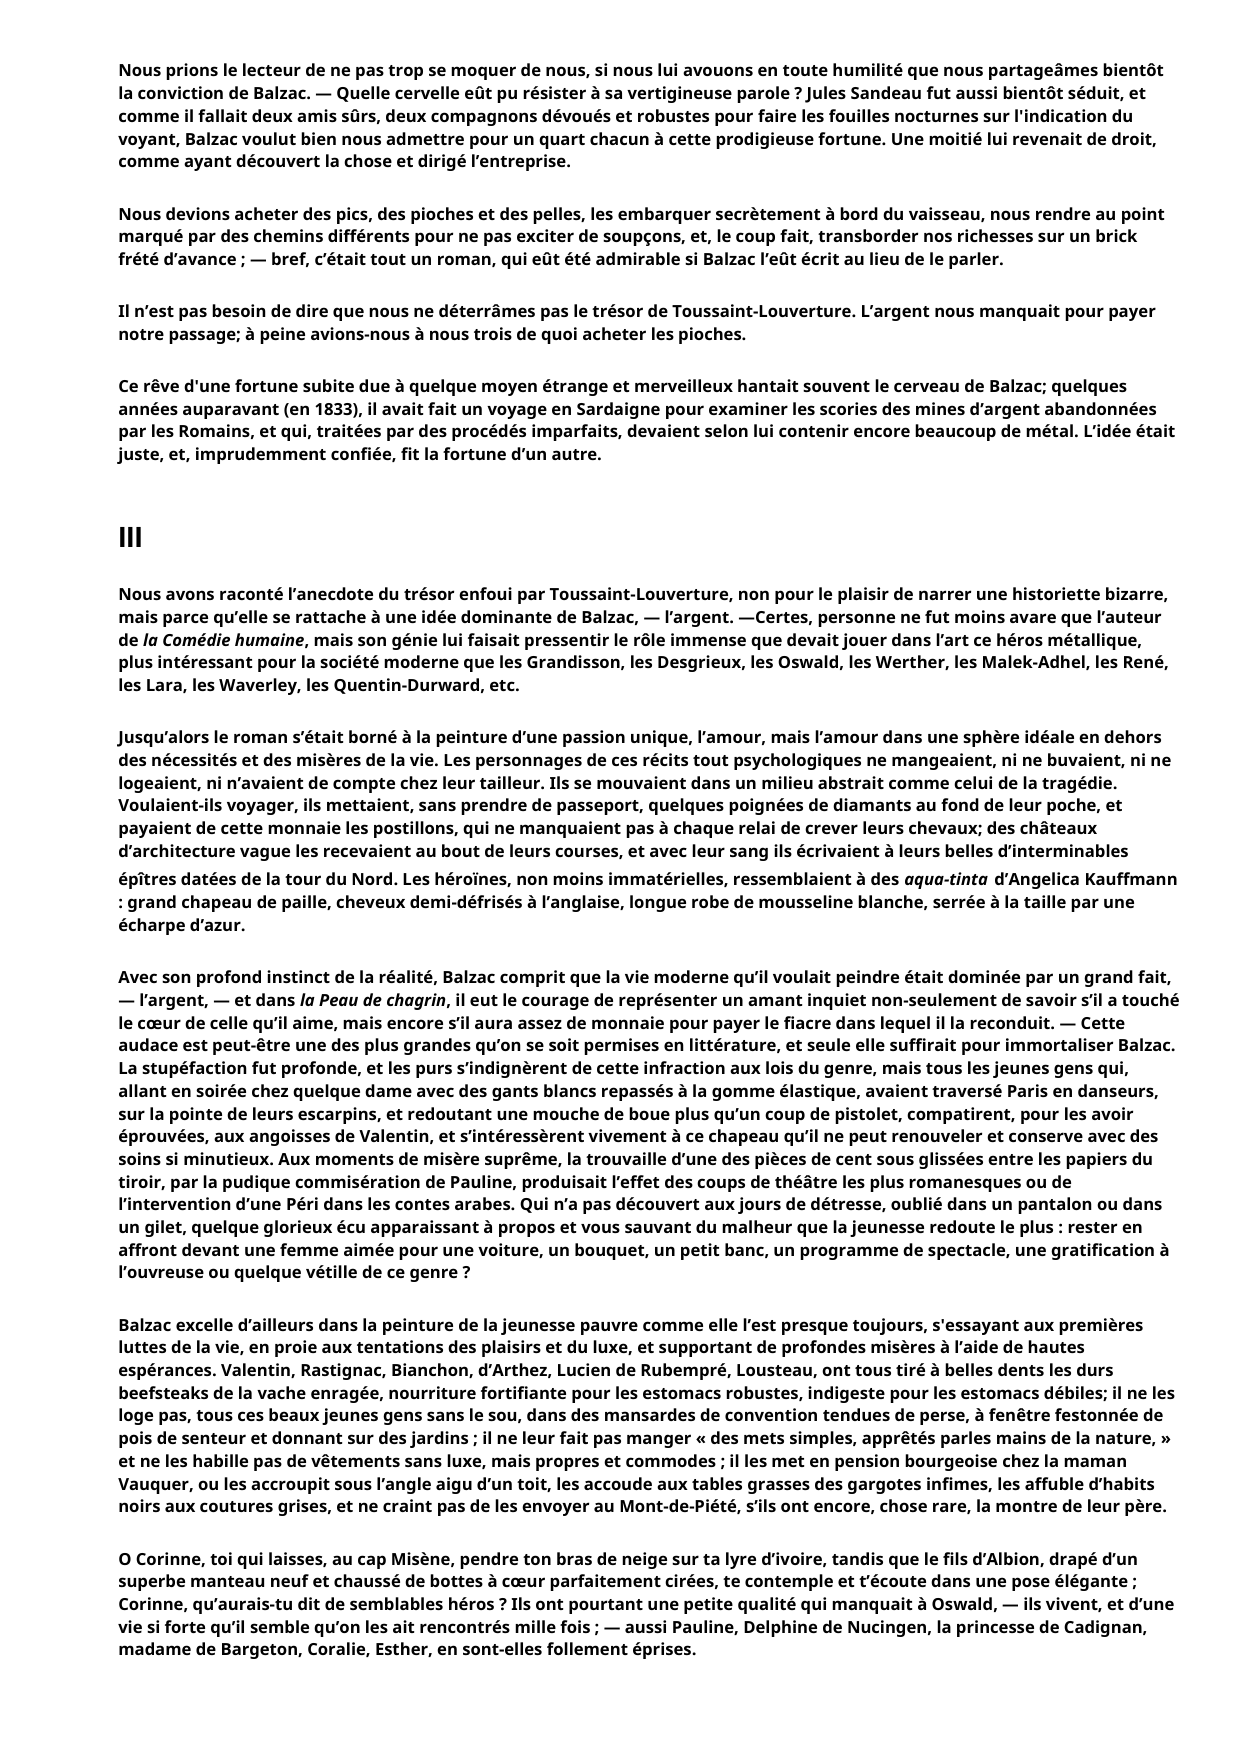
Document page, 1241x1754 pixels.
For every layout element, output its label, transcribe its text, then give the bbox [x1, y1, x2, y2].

text Avec son profond instinct de la réalité, Balzac comprit que la vie moderne qu’il voulait peindre était dominée par un grand fait, — l’argent, — et dans la Peau de chagrin, il eut le courage de représenter un amant inquiet non-seulement de savoir s’il a touché le cœur de celle qu’il aime, mais encore s’il aura assez de monnaie pour payer le fiacre dans lequel il la reconduit. — Cette audace est peut-être une des plus grandes qu’on se soit permises en littérature, et seule elle suffirait pour immortaliser Balzac. La stupéfaction fut profonde, et les purs s’indignèrent de cette infraction aux lois du genre, mais tous les jeunes gens qui, allant en soirée chez quelque dame avec des gants blancs repassés à la gomme élastique, avaient traversé Paris en danseurs, sur la pointe de leurs escarpins, et redoutant une mouche de boue plus qu’un coup de pistolet, compatirent, pour les avoir éprouvées, aux angoisses de Valentin, et s’intéressèrent vivement à ce chapeau qu’il ne peut renouveler et conserve avec des soins si minutieux. Aux moments de misère suprême, la trouvaille d’une des pièces de cent sous glissées entre les papiers du tiroir, par la pudique commisération de Pauline, produisait l’effet des coups de théâtre les plus romanesques ou de l’intervention d’une Péri dans les contes arabes. Qui n’a pas découvert aux jours de détresse, oublié dans un pantalon ou dans un gilet, quelque glorieux écu apparaissant à propos et vous sauvant du malheur que la jeunesse redoute le plus : rester en affront devant une femme aimée pour une voiture, un bouquet, un petit banc, un programme de spectacle, une gratification à l’ouvreuse ou quelque vétille de ce genre ? [118, 966, 1181, 1284]
text Jusqu’alors le roman s’était borné à la peinture d’une passion unique, l’amour, mais l’amour dans une sphère idéale en dehors des nécessités et des misères de la vie. Les personnages de ces récits tout psychologiques ne mangeaient, ni ne buvaient, ni ne logeaient, ni n’avaient de compte chez leur tailleur. Ils se mouvaient dans un milieu abstrait comme celui de la tragédie. Voulaient-ils voyager, ils mettaient, sans prendre de passeport, quelques poignées de diamants au fond de leur poche, et payaient de cette monnaie les postillons, qui ne manquaient pas à chaque relai de crever leurs chevaux; des châteaux d’architecture vague les recevaient au bout de leurs courses, et avec leur sang ils écrivaient à leurs belles d’interminables épîtres datées de la tour du Nord. Les héroïnes, non moins immatérielles, ressemblaient à des aqua-tinta d’Angelica Kauffmann : grand chapeau de paille, cheveux demi-défrisés à l’anglaise, longue robe de mousseline blanche, serrée à la taille par une écharpe d’azur. [118, 726, 1181, 936]
text Il n’est pas besoin de dire que nous ne déterrâmes pas le trésor de Toussaint-Louverture. L’argent nous manquait pour payer notre passage; à peine avions-nous à nous trois de quoi acheter les pioches. [118, 300, 1181, 345]
subtitle III [118, 520, 1181, 553]
text O Corinne, toi qui laisses, au cap Misène, pendre ton bras de neige sur ta lyre d’ivoire, tandis que le fils d’Albion, drapé d’un superbe manteau neuf et chaussé de bottes à cœur parfaitement cirées, te contemple et t’écoute dans une pose élégante ; Corinne, qu’aurais-tu dit de semblables héros ? Ils ont pourtant une petite qualité qui manquait à Oswald, — ils vivent, et d’une vie si forte qu’il semble qu’on les ait rencontrés mille fois ; — aussi Pauline, Delphine de Nucingen, la princesse de Cadignan, madame de Bargeton, Coralie, Esther, en sont-elles follement éprises. [118, 1547, 1181, 1661]
text Nous devions acheter des pics, des pioches et des pelles, les embarquer secrètement à bord du vaisseau, nous rendre au point marqué par des chemins différents pour ne pas exciter de soupçons, et, le coup fait, transborder nos richesses sur un brick frété d’avance ; — bref, c’était tout un roman, qui eût été admirable si Balzac l’eût écrit au lieu de le parler. [118, 202, 1181, 270]
text Ce rêve d'une fortune subite due à quelque moyen étrange et merveilleux hantait souvent le cerveau de Balzac; quelques années auparavant (en 1833), il avait fait un voyage en Sardaigne pour examiner les scories des mines d’argent abandonnées par les Romains, et qui, traitées par des procédés imparfaits, devaient selon lui contenir encore beaucoup de métal. L’idée était juste, et, imprudemment confiée, fit la fortune d’un autre. [118, 374, 1181, 465]
text Balzac excelle d’ailleurs dans la peinture de la jeunesse pauvre comme elle l’est presque toujours, s'essayant aux premières luttes de la vie, en proie aux tentations des plaisirs et du luxe, et supportant de profondes misères à l’aide de hautes espérances. Valentin, Rastignac, Bianchon, d’Arthez, Lucien de Rubempré, Lousteau, ont tous tiré à belles dents les durs beefsteaks de la vache enragée, nourriture fortifiante pour les estomacs robustes, indigeste pour les estomacs débiles; il ne les loge pas, tous ces beaux jeunes gens sans le sou, dans des mansardes de convention tendues de perse, à fenêtre festonnée de pois de senteur et donnant sur des jardins ; il ne leur fait pas manger « des mets simples, apprêtés parles mains de la nature, » et ne les habille pas de vêtements sans luxe, mais propres et commodes ; il les met en pension bourgeoise chez la maman Vauquer, ou les accroupit sous l’angle aigu d’un toit, les accoude aux tables grasses des gargotes infimes, les affuble d’habits noirs aux coutures grises, et ne craint pas de les envoyer au Mont-de-Piété, s’ils ont encore, chose rare, la montre de leur père. [118, 1313, 1181, 1518]
text Nous prions le lecteur de ne pas trop se moquer de nous, si nous lui avouons en toute humilité que nous partageâmes bientôt la conviction de Balzac. — Quelle cervelle eût pu résister à sa vertigineuse parole ? Jules Sandeau fut aussi bientôt séduit, et comme il fallait deux amis sûrs, deux compagnons dévoués et robustes pour faire les fouilles nocturnes sur l'indication du voyant, Balzac voulut bien nous admettre pour un quart chacun à cette prodigieuse fortune. Une moitié lui revenait de droit, comme ayant découvert la chose et dirigé l’entreprise. [118, 59, 1181, 173]
text Nous avons raconté l’anecdote du trésor enfoui par Toussaint-Louverture, non pour le plaisir de narrer une historiette bizarre, mais parce qu’elle se rattache à une idée dominante de Balzac, — l’argent. —Certes, personne ne fut moins avare que l’auteur de la Comédie humaine, mais son génie lui faisait pressentir le rôle immense que devait jouer dans l’art ce héros métallique, plus intéressant pour la société moderne que les Grandisson, les Desgrieux, les Oswald, les Werther, les Malek-Adhel, les René, les Lara, les Waverley, les Quentin-Durward, etc. [118, 583, 1181, 696]
